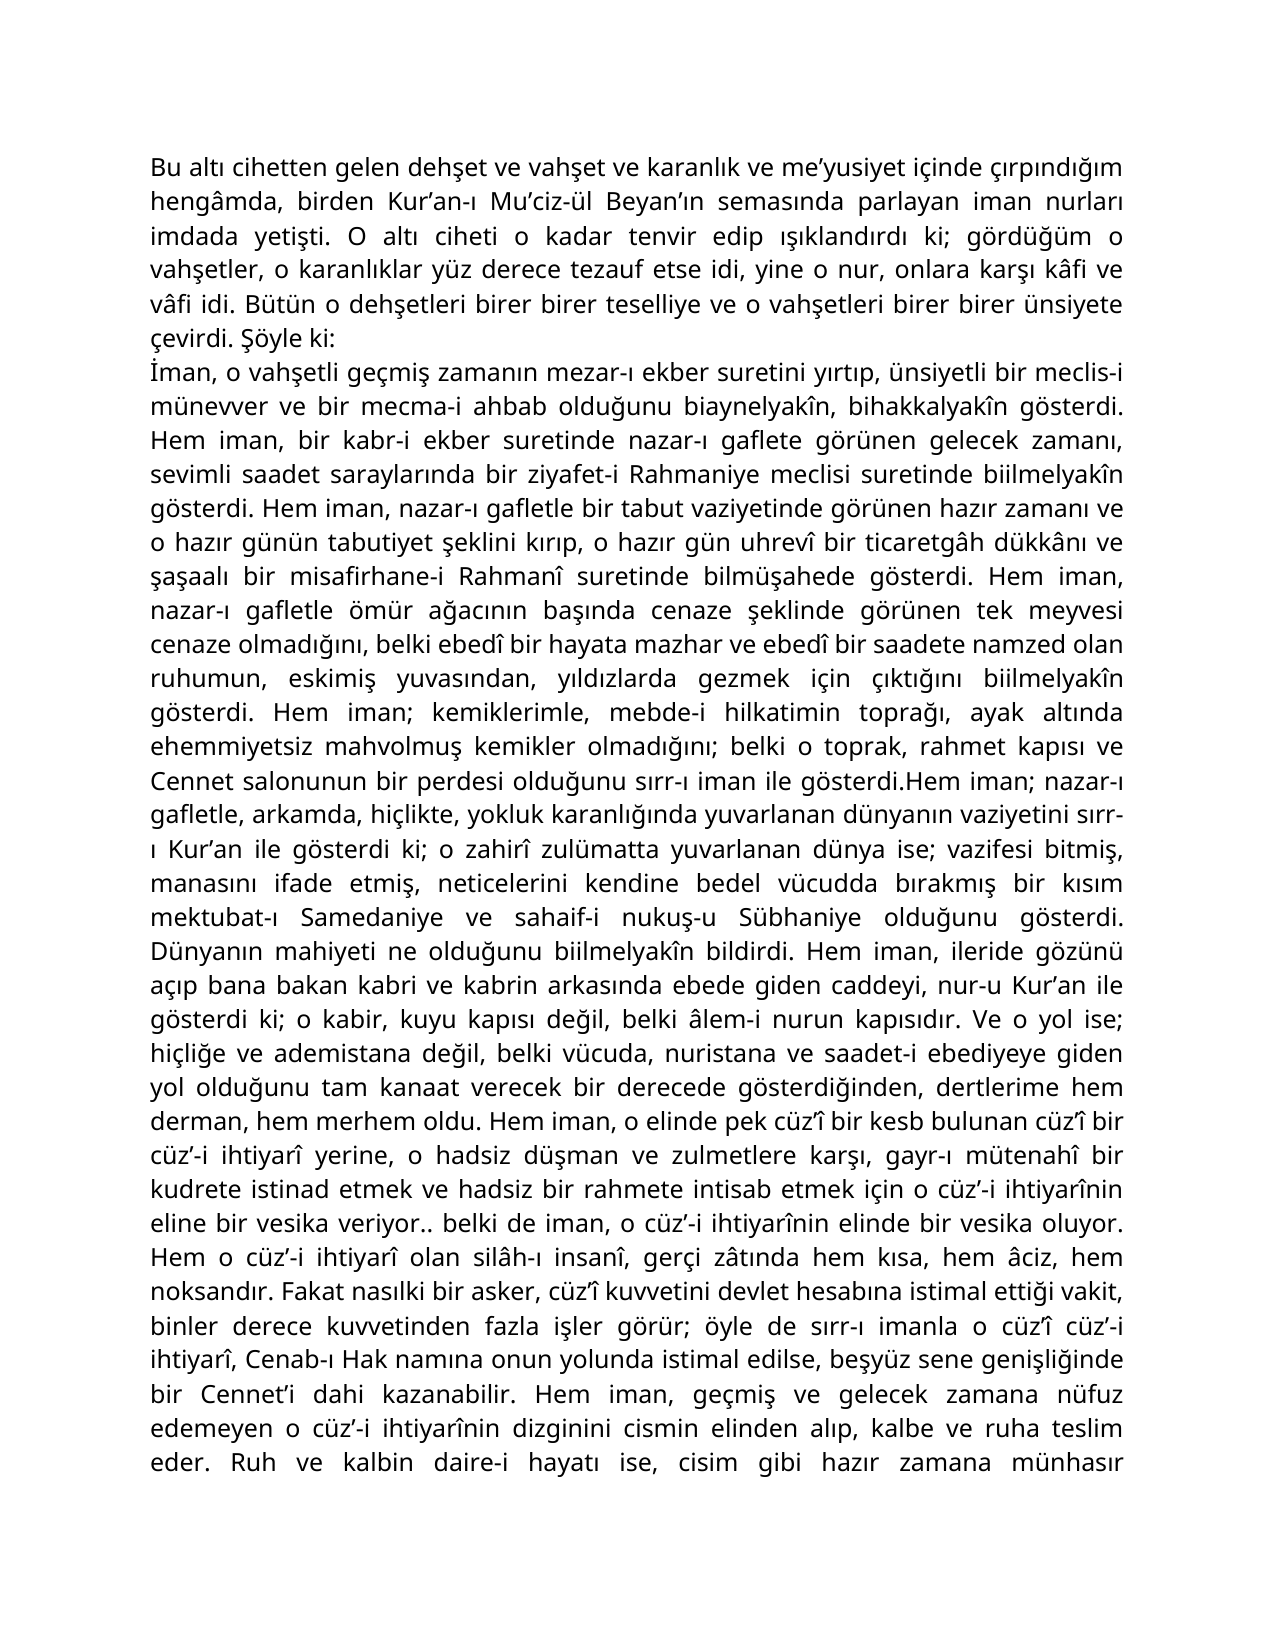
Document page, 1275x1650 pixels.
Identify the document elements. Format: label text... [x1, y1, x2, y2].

text Bu altı cihetten gelen dehşet ve vahşet ve karanlık ve me’yusiyet içinde çırpındığım hengâmda, birden Kur’an-ı Mu’ciz-ül Beyan’ın semasında parlayan iman nurları imdada yetişti. O altı ciheti o kadar tenvir edip ışıklandırdı ki; gördüğüm o vahşetler, o karanlıklar yüz derece tezauf etse idi, yine o nur, onlara karşı kâfi ve vâfi idi. Bütün o dehşetleri birer birer teselliye ve o vahşetleri birer birer ünsiyete çevirdi. Şöyle ki: [150, 150, 1125, 354]
text İman, o vahşetli geçmiş zamanın mezar-ı ekber suretini yırtıp, ünsiyetli bir meclis-i münevver ve bir mecma-i ahbab olduğunu biaynelyakîn, bihakkalyakîn gösterdi. Hem iman, bir kabr-i ekber suretinde nazar-ı gaflete görünen gelecek zamanı, sevimli saadet saraylarında bir ziyafet-i Rahmaniye meclisi suretinde biilmelyakîn gösterdi. Hem iman, nazar-ı gafletle bir tabut vaziyetinde görünen hazır zamanı ve o hazır günün tabutiyet şeklini kırıp, o hazır gün uhrevî bir ticaretgâh dükkânı ve şaşaalı bir misafirhane-i Rahmanî suretinde bilmüşahede gösterdi. Hem iman, nazar-ı gafletle ömür ağacının başında cenaze şeklinde görünen tek meyvesi cenaze olmadığını, belki ebedî bir hayata mazhar ve ebedî bir saadete namzed olan ruhumun, eskimiş yuvasından, yıldızlarda gezmek için çıktığını biilmelyakîn gösterdi. Hem iman; kemiklerimle, mebde-i hilkatimin toprağı, ayak altında ehemmiyetsiz mahvolmuş kemikler olmadığını; belki o toprak, rahmet kapısı ve Cennet salonunun bir perdesi olduğunu sırr-ı iman ile gösterdi.Hem iman; nazar-ı gafletle, arkamda, hiçlikte, yokluk karanlığında yuvarlanan dünyanın vaziyetini sırr-ı Kur’an ile gösterdi ki; o zahirî zulümatta yuvarlanan dünya ise; vazifesi bitmiş, manasını ifade etmiş, neticelerini kendine bedel vücudda bırakmış bir kısım mektubat-ı Samedaniye ve sahaif-i nukuş-u Sübhaniye olduğunu gösterdi. Dünyanın mahiyeti ne olduğunu biilmelyakîn bildirdi. Hem iman, ileride gözünü açıp bana bakan kabri ve kabrin arkasında ebede giden caddeyi, nur-u Kur’an ile gösterdi ki; o kabir, kuyu kapısı değil, belki âlem-i nurun kapısıdır. Ve o yol ise; hiçliğe ve ademistana değil, belki vücuda, nuristana ve saadet-i ebediyeye giden yol olduğunu tam kanaat verecek bir derecede gösterdiğinden, dertlerime hem derman, hem merhem oldu. Hem iman, o elinde pek cüz’î bir kesb bulunan cüz’î bir cüz’-i ihtiyarî yerine, o hadsiz düşman ve zulmetlere karşı, gayr-ı mütenahî bir kudrete istinad etmek ve hadsiz bir rahmete intisab etmek için o cüz’-i ihtiyarînin eline bir vesika veriyor.. belki de iman, o cüz’-i ihtiyarînin elinde bir vesika oluyor. Hem o cüz’-i ihtiyarî olan silâh-ı insanî, gerçi zâtında hem kısa, hem âciz, hem noksandır. Fakat nasılki bir asker, cüz’î kuvvetini devlet hesabına istimal ettiği vakit, binler derece kuvvetinden fazla işler görür; öyle de sırr-ı imanla o cüz’î cüz’-i ihtiyarî, Cenab-ı Hak namına onun yolunda istimal edilse, beşyüz sene genişliğinde bir Cennet’i dahi kazanabilir. Hem iman, geçmiş ve gelecek zamana nüfuz edemeyen o cüz’-i ihtiyarînin dizginini cismin elinden alıp, kalbe ve ruha teslim eder. Ruh ve kalbin daire-i hayatı ise, cisim gibi hazır zamana münhasır [150, 354, 1125, 1478]
